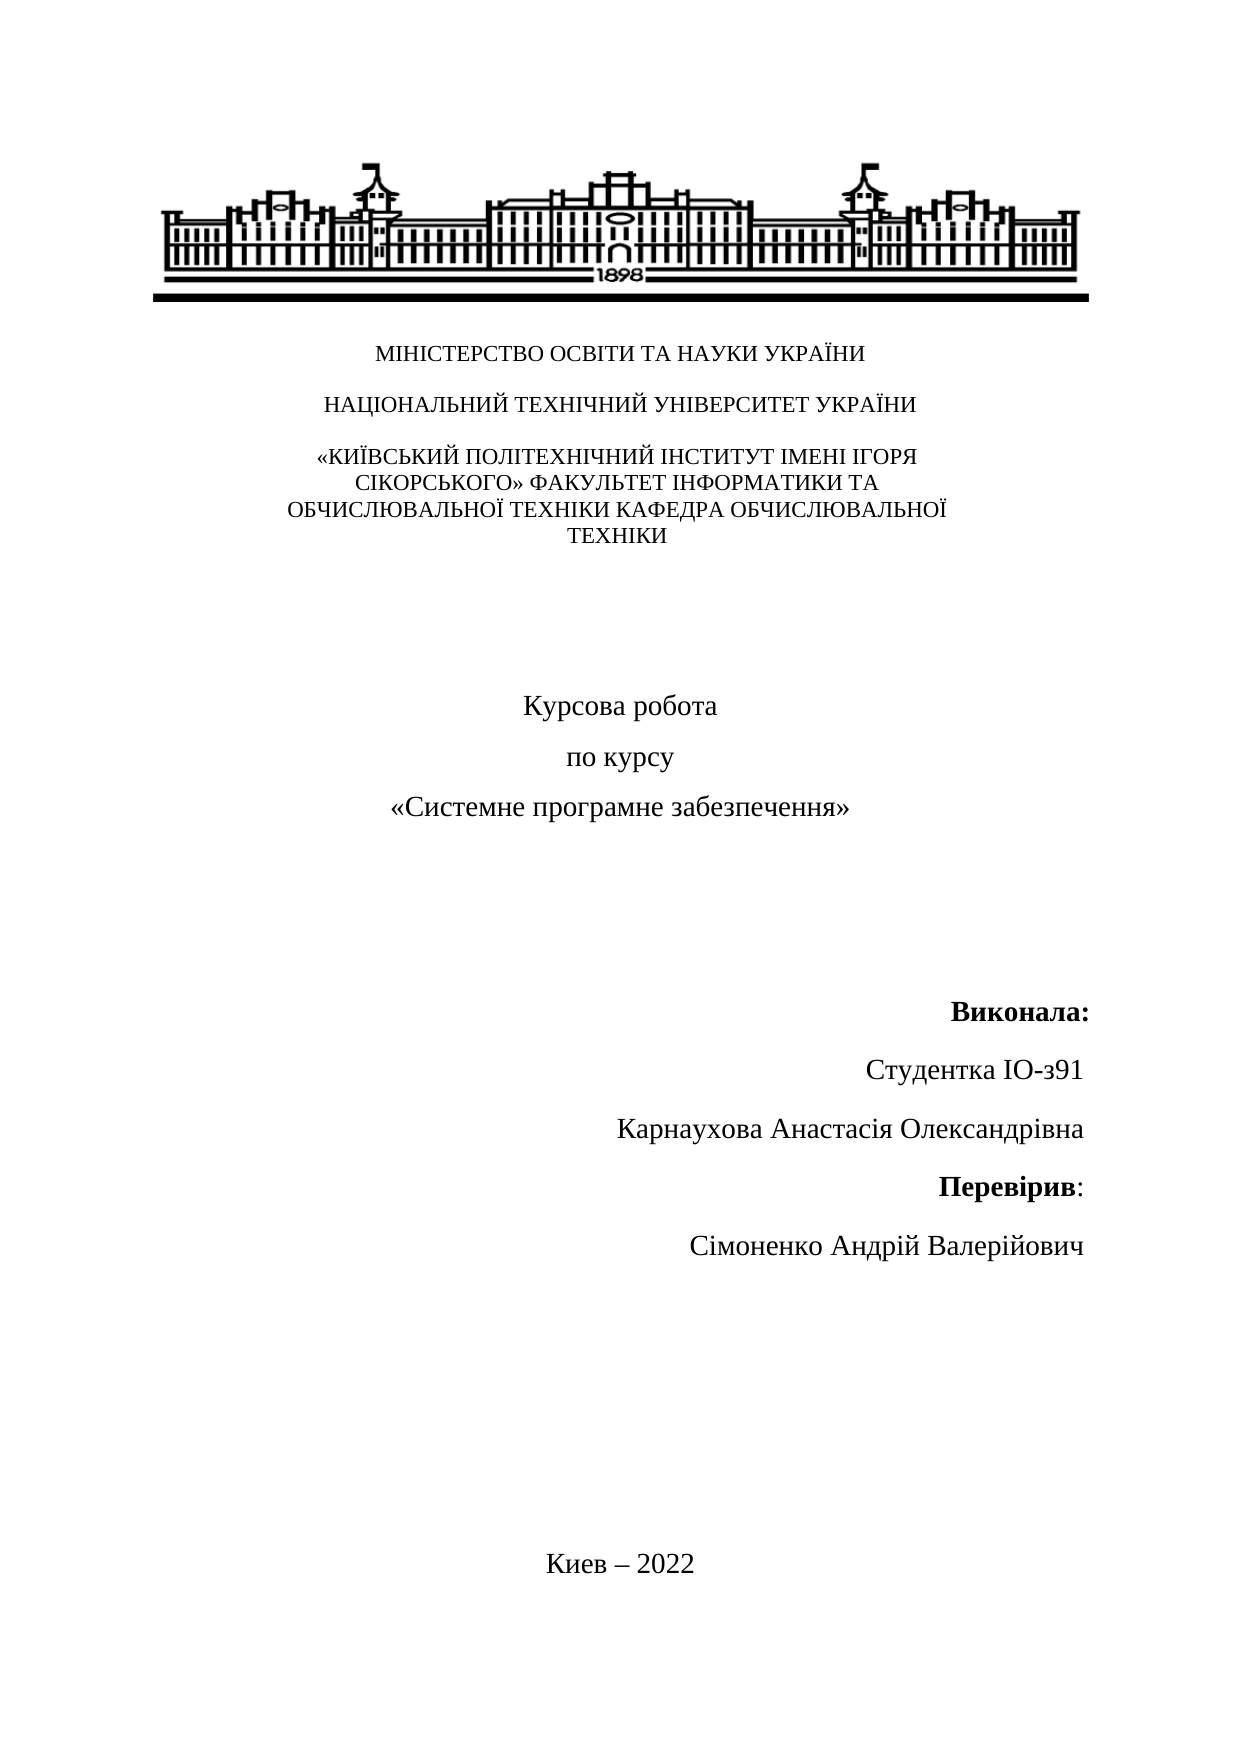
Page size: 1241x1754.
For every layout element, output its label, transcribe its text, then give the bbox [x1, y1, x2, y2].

text по курсу [150, 739, 1090, 772]
text Сімоненко Андрій Валерійович [150, 1228, 1084, 1261]
text Виконала: [150, 994, 1090, 1027]
text «Системне програмне забезпечення» [150, 789, 1090, 822]
text Киев – 2022 [150, 1546, 1090, 1580]
text НАЦІОНАЛЬНИЙ ТЕХНІЧНИЙ УНІВЕРСИТЕТ УКРАЇНИ [150, 392, 1090, 418]
text «КИЇВСЬКИЙ ПОЛІТЕХНІЧНИЙ ІНСТИТУТ ІМЕНІ ІГОРЯ СІКОРСЬКОГО» ФАКУЛЬТЕТ ІНФОРМАТИКИ ТА ОБЧИСЛЮВАЛЬНОЇ ТЕХНІКИ КАФЕДРА ОБЧИСЛЮВАЛЬНОЇ ТЕХНІКИ [250, 443, 984, 548]
text Карнаухова Анастасія Олександрівна [150, 1111, 1084, 1144]
text Перевірив: [150, 1169, 1084, 1203]
picture [150, 150, 1091, 302]
text Курсова робота [150, 688, 1090, 722]
text МІНІСТЕРСТВО ОСВІТИ ТА НАУКИ УКРАЇНИ [150, 340, 1090, 367]
text Студентка ІО-з91 [150, 1052, 1084, 1086]
